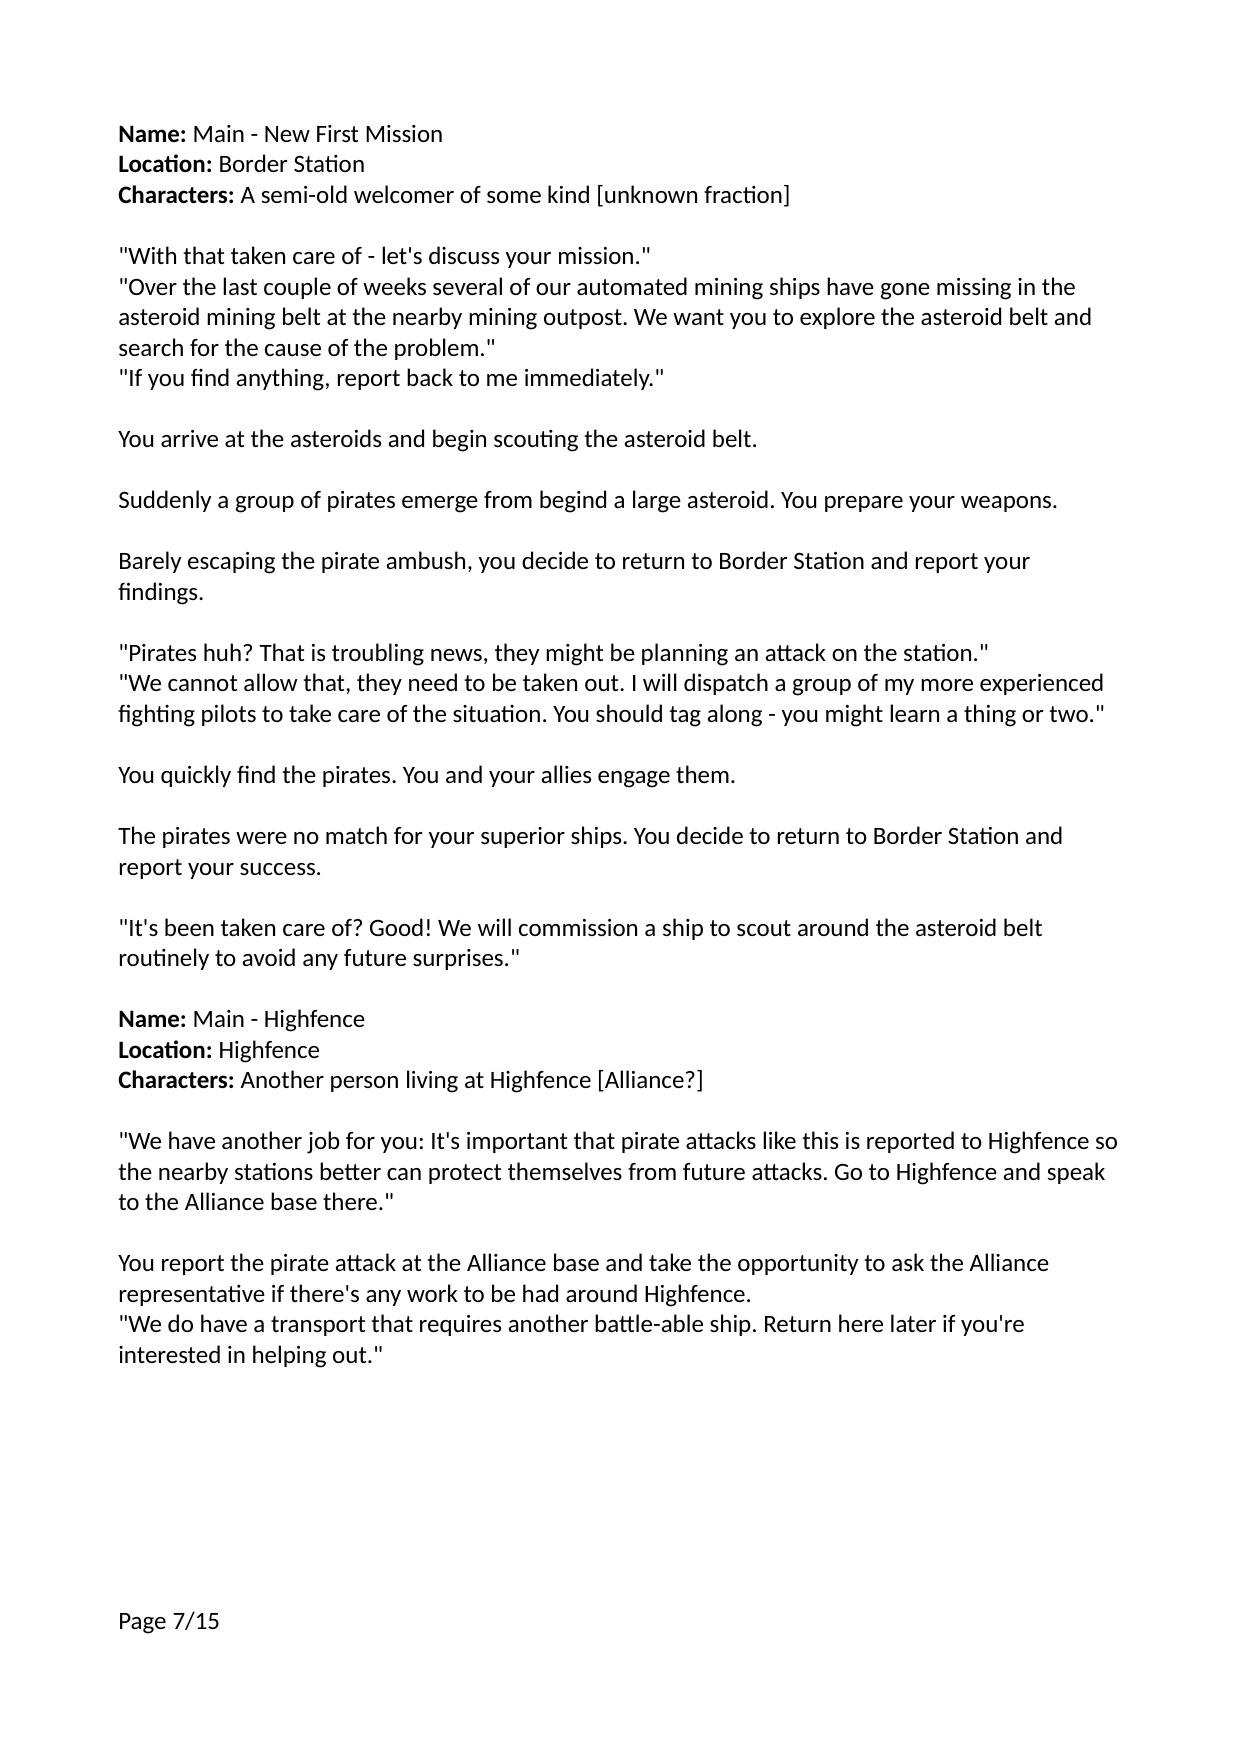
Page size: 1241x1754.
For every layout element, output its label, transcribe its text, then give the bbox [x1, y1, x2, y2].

text You report the pirate attack at the Alliance base and take the opportunity to ask the Alliance representative if there's any work to be had around Highfence. [118, 1247, 1122, 1308]
text "We cannot allow that, they need to be taken out. I will dispatch a group of my more experienced fighting pilots to take care of the situation. You should tag along - you might learn a thing or two." [118, 667, 1122, 728]
text Name: Main - New First Mission [118, 118, 1122, 149]
text Name: Main - Highfence [118, 1003, 1122, 1034]
text "With that taken care of - let's discuss your mission." [118, 240, 1122, 271]
text "Pirates huh? That is troubling news, they might be planning an attack on the station." [118, 637, 1122, 667]
text "We do have a transport that requires another battle-able ship. Return here later if you're interested in helping out." [118, 1308, 1122, 1369]
text Location: Highfence [118, 1034, 1122, 1064]
text You arrive at the asteroids and begin scouting the asteroid belt. [118, 423, 1122, 454]
text "Over the last couple of weeks several of our automated mining ships have gone missing in the asteroid mining belt at the nearby mining outpost. We want you to explore the asteroid belt and search for the cause of the problem." [118, 271, 1122, 362]
text Characters: Another person living at Highfence [Alliance?] [118, 1064, 1122, 1095]
text Suddenly a group of pirates emerge from begind a large asteroid. You prepare your weapons. [118, 484, 1122, 515]
text The pirates were no match for your superior ships. You decide to return to Border Station and report your success. [118, 820, 1122, 881]
text Location: Border Station [118, 149, 1122, 179]
text You quickly find the pirates. You and your allies engage them. [118, 759, 1122, 789]
text Characters: A semi-old welcomer of some kind [unknown fraction] [118, 179, 1122, 210]
text "We have another job for you: It's important that pirate attacks like this is reported to Highfence so the nearby stations better can protect themselves from future attacks. Go to Highfence and speak to the Alliance base there." [118, 1125, 1122, 1217]
text "If you find anything, report back to me immediately." [118, 362, 1122, 393]
text Barely escaping the pirate ambush, you decide to return to Border Station and report your findings. [118, 545, 1122, 606]
text "It's been taken care of? Good! We will commission a ship to scout around the asteroid belt routinely to avoid any future surprises." [118, 912, 1122, 973]
